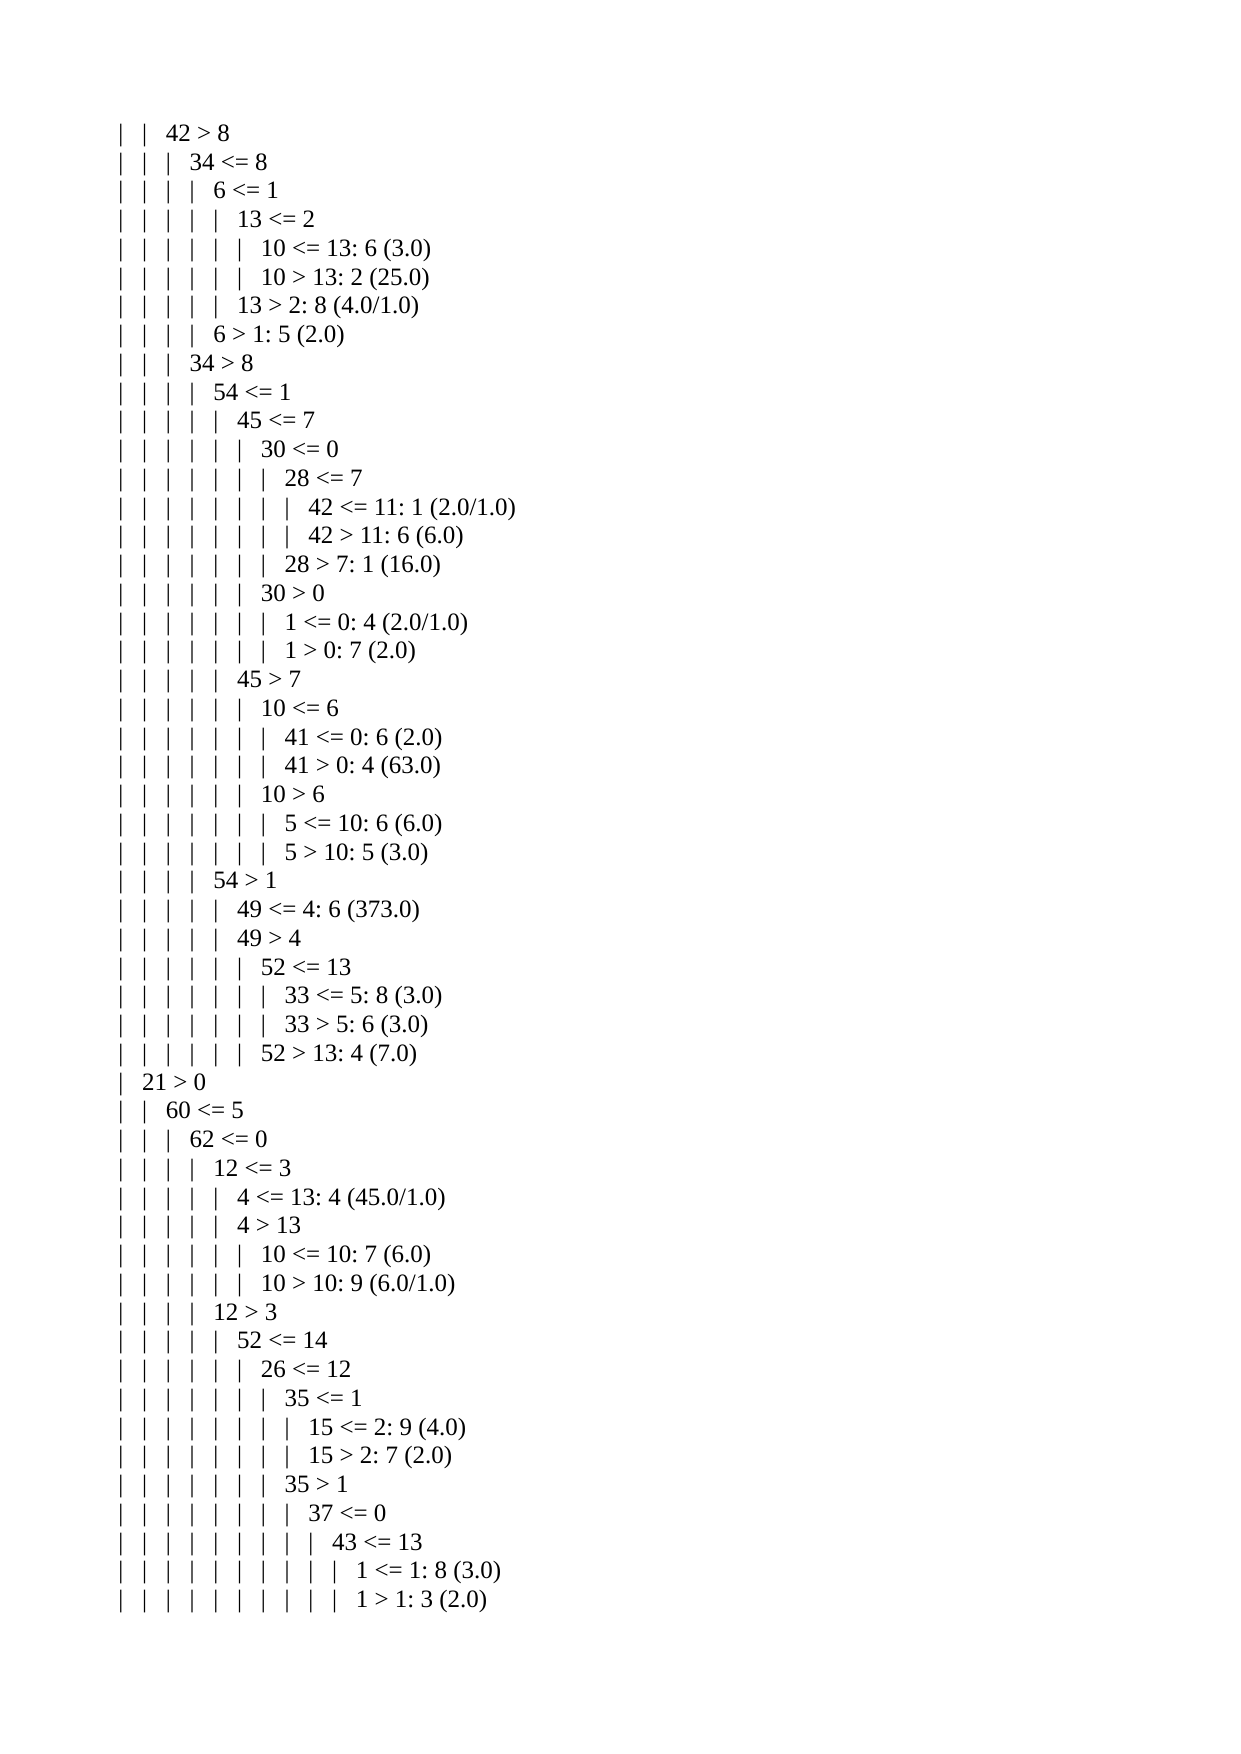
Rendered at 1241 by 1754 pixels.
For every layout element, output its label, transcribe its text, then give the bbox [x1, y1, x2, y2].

text | | | | | | | 28 <= 7 [118, 463, 1122, 492]
text | | | | | | | | 15 <= 2: 9 (4.0) [118, 1412, 1122, 1441]
text | | | | | 49 <= 4: 6 (373.0) [118, 894, 1122, 923]
text | | | | | | | 33 > 5: 6 (3.0) [118, 1009, 1122, 1038]
text | | | | | | | 33 <= 5: 8 (3.0) [118, 981, 1122, 1009]
text | | | | | | | | 15 > 2: 7 (2.0) [118, 1441, 1122, 1469]
text | | | | | | 30 <= 0 [118, 434, 1122, 463]
text | | | | | 4 <= 13: 4 (45.0/1.0) [118, 1182, 1122, 1211]
text | | | | 6 <= 1 [118, 176, 1122, 204]
text | | | | | 52 <= 14 [118, 1326, 1122, 1354]
text | | | | | | | 35 > 1 [118, 1469, 1122, 1498]
text | | | | 6 > 1: 5 (2.0) [118, 319, 1122, 348]
text | | | | | | | 28 > 7: 1 (16.0) [118, 549, 1122, 578]
text | | 42 > 8 [118, 118, 1122, 147]
text | | | | | | 52 <= 13 [118, 952, 1122, 981]
text | | | | | | | 41 <= 0: 6 (2.0) [118, 722, 1122, 751]
text | | | | | | 26 <= 12 [118, 1354, 1122, 1383]
text | | | | | | 30 > 0 [118, 578, 1122, 607]
text | 21 > 0 [118, 1067, 1122, 1096]
text | | | | 54 > 1 [118, 866, 1122, 894]
text | | | | | | 10 > 13: 2 (25.0) [118, 262, 1122, 291]
text | | | | | 49 > 4 [118, 923, 1122, 952]
text | | | | | | 10 <= 10: 7 (6.0) [118, 1239, 1122, 1268]
text | | | | | 4 > 13 [118, 1211, 1122, 1239]
text | | | | | | | | 42 <= 11: 1 (2.0/1.0) [118, 492, 1122, 521]
text | | | | | | | 1 <= 0: 4 (2.0/1.0) [118, 607, 1122, 636]
text | | | | 12 <= 3 [118, 1153, 1122, 1182]
text | | | | | | 10 <= 13: 6 (3.0) [118, 233, 1122, 262]
text | | | | | | | 5 > 10: 5 (3.0) [118, 837, 1122, 866]
text | | | | | | 10 <= 6 [118, 693, 1122, 722]
text | | | | | | 10 > 6 [118, 779, 1122, 808]
text | | | | | | | | 37 <= 0 [118, 1498, 1122, 1527]
text | | | | | 45 > 7 [118, 664, 1122, 693]
text | | | | | | | 41 > 0: 4 (63.0) [118, 751, 1122, 779]
text | | | | | | | 35 <= 1 [118, 1383, 1122, 1412]
text | | | | | | | | | | 1 > 1: 3 (2.0) [118, 1584, 1122, 1613]
text | | | | | | | | | | 1 <= 1: 8 (3.0) [118, 1556, 1122, 1584]
text | | | | | | | | | 43 <= 13 [118, 1527, 1122, 1556]
text | | | | | | | 1 > 0: 7 (2.0) [118, 636, 1122, 664]
text | | | | | 45 <= 7 [118, 406, 1122, 434]
text | | | | | | 10 > 10: 9 (6.0/1.0) [118, 1268, 1122, 1297]
text | | | | 54 <= 1 [118, 377, 1122, 406]
text | | | | | | | | 42 > 11: 6 (6.0) [118, 521, 1122, 549]
text | | | | | | | 5 <= 10: 6 (6.0) [118, 808, 1122, 837]
text | | 60 <= 5 [118, 1096, 1122, 1124]
text | | | | | | 52 > 13: 4 (7.0) [118, 1038, 1122, 1067]
text | | | | | 13 > 2: 8 (4.0/1.0) [118, 291, 1122, 319]
text | | | 34 > 8 [118, 348, 1122, 377]
text | | | 62 <= 0 [118, 1124, 1122, 1153]
text | | | | 12 > 3 [118, 1297, 1122, 1326]
text | | | | | 13 <= 2 [118, 204, 1122, 233]
text | | | 34 <= 8 [118, 147, 1122, 176]
